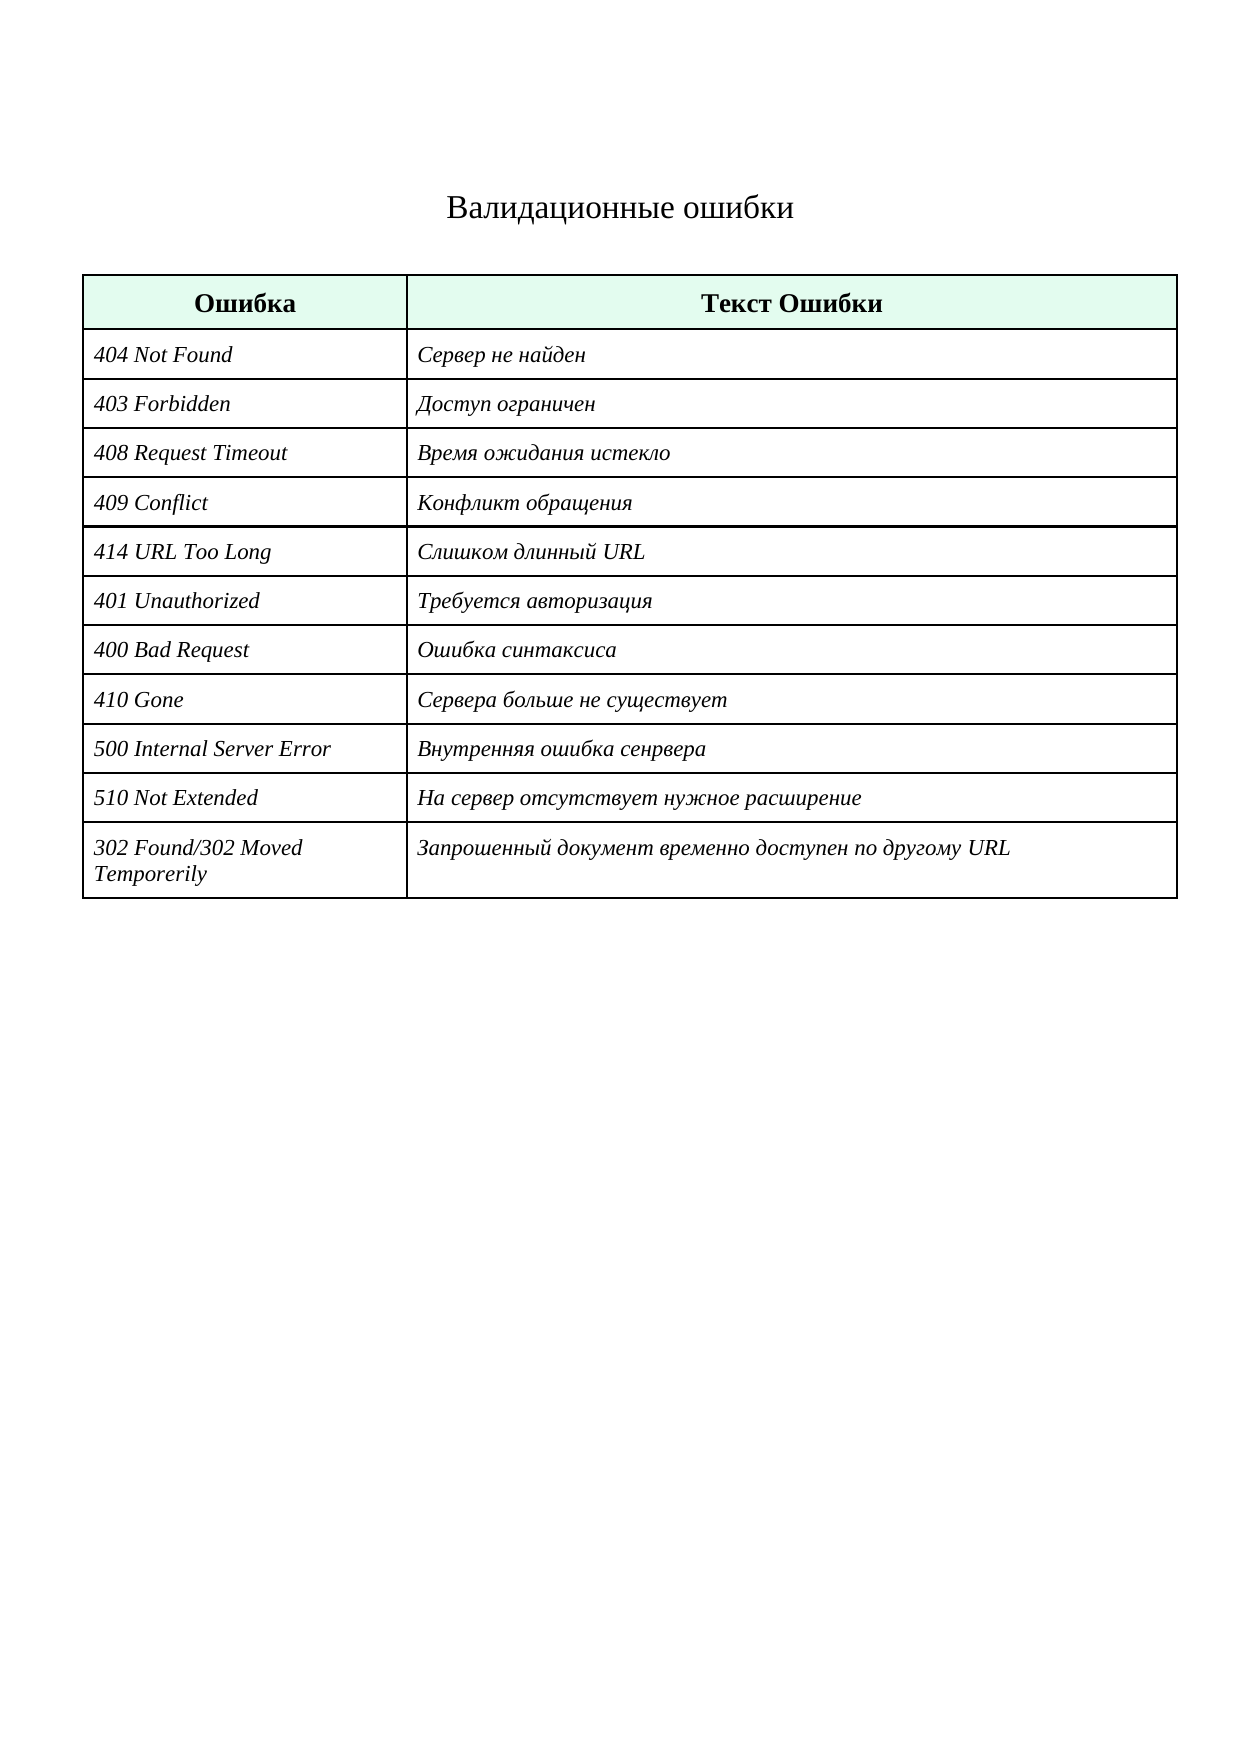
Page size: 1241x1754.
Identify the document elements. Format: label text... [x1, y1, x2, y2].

table_cell 302 Found/302 Moved Temporerily [84, 823, 406, 897]
table_cell Доступ ограничен [408, 380, 1176, 427]
table_cell 500 Internal Server Error [84, 725, 406, 772]
table_cell Запрошенный документ временно доступен по другому URL [408, 823, 1176, 897]
table_cell На сервер отсутствует нужное расширение [408, 774, 1176, 821]
table_cell Слишком длинный URL [408, 528, 1176, 575]
table_cell Требуется авторизация [408, 577, 1176, 624]
table_cell Сервера больше не существует [408, 675, 1176, 722]
table_cell Конфликт обращения [408, 478, 1176, 525]
table_cell 409 Conflict [84, 478, 406, 525]
table_cell Время ожидания истекло [408, 429, 1176, 476]
table_cell 410 Gone [84, 675, 406, 722]
table_header Ошибка [84, 276, 406, 328]
table_cell Сервер не найден [408, 330, 1176, 378]
table_cell Ошибка синтаксиса [408, 626, 1176, 673]
table_cell 400 Bad Request [84, 626, 406, 673]
table_cell 408 Request Timeout [84, 429, 406, 476]
table_cell 414 URL Too Long [84, 528, 406, 575]
table_cell 401 Unauthorized [84, 577, 406, 624]
subtitle Валидационные ошибки [88, 187, 1152, 226]
table_cell 510 Not Extended [84, 774, 406, 821]
table_header Текст Ошибки [408, 276, 1176, 328]
table_cell 404 Not Found [84, 330, 406, 378]
table_cell Внутренняя ошибка сенрвера [408, 725, 1176, 772]
table_cell 403 Forbidden [84, 380, 406, 427]
